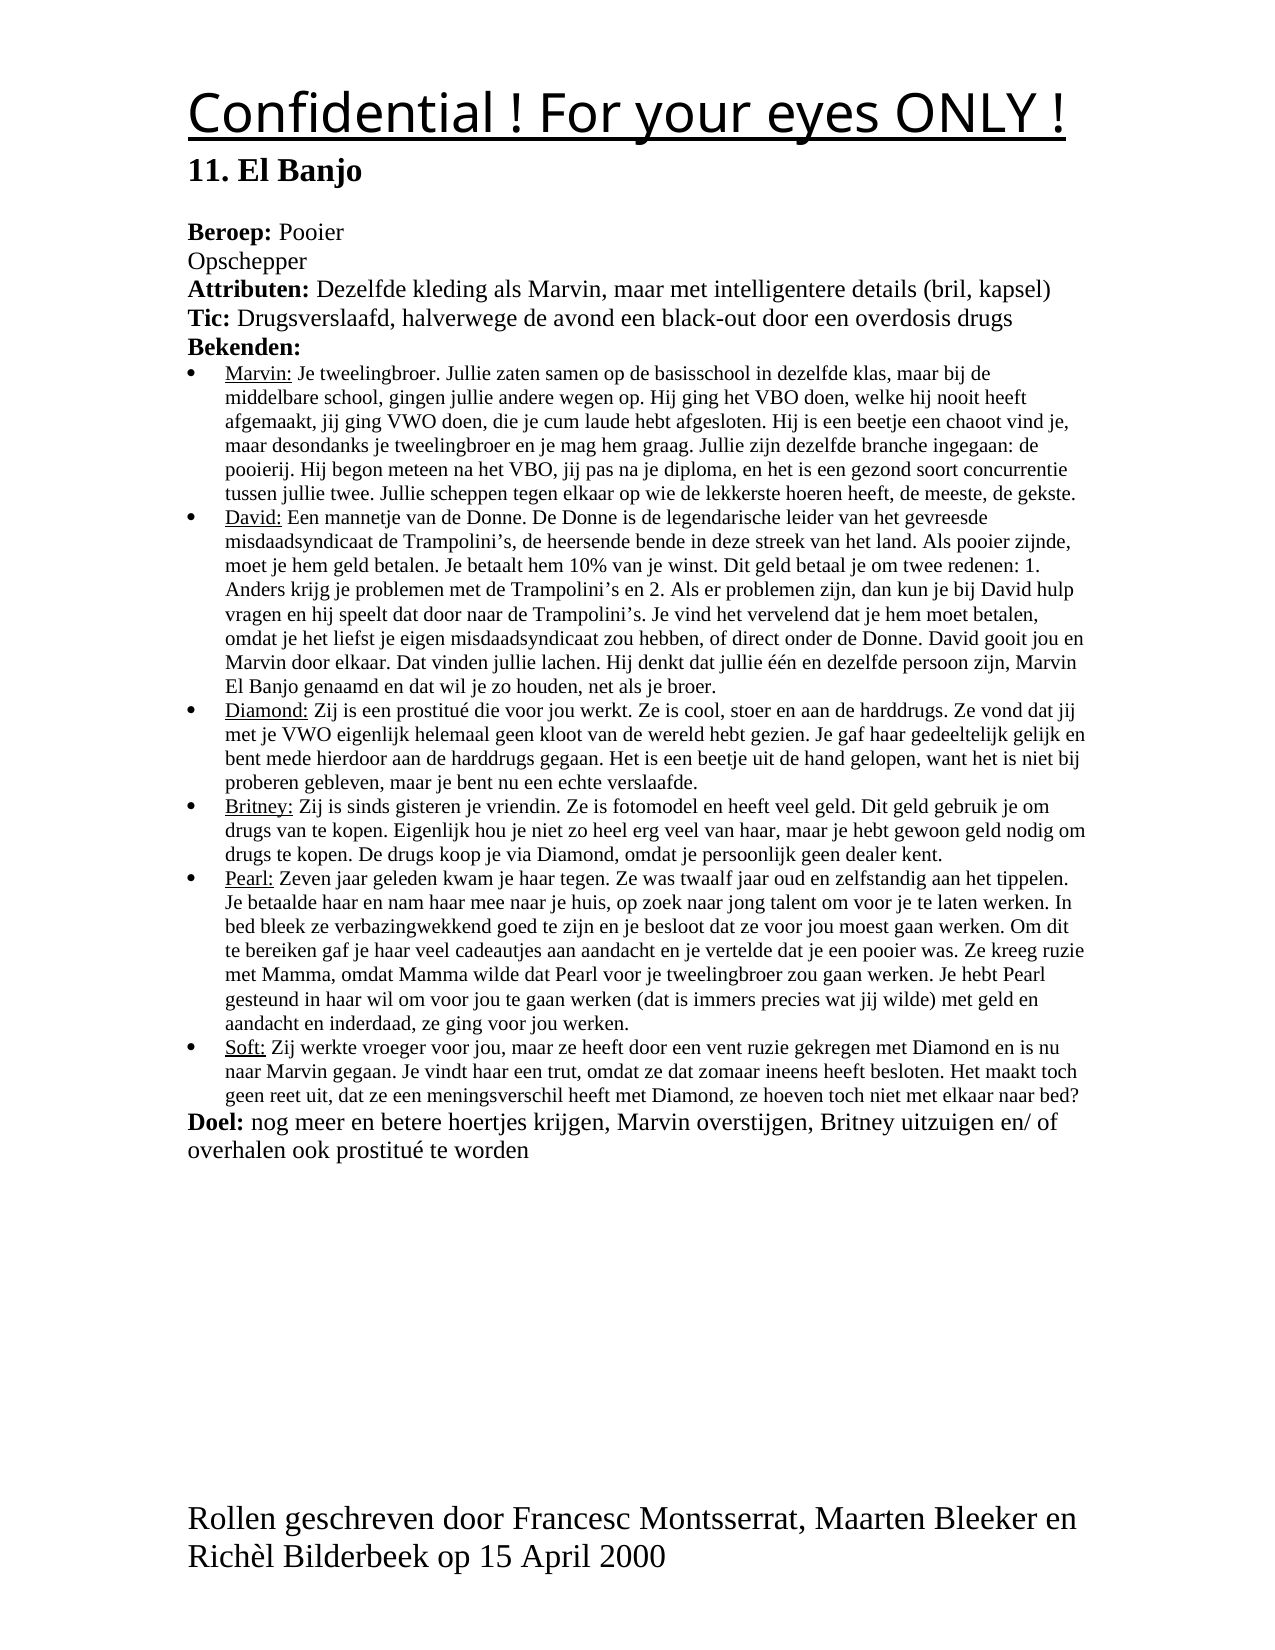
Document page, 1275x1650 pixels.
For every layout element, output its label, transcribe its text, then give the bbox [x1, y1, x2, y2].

text Tic: Drugsverslaafd, halverwege de avond een black-out door een overdosis drugs [187, 303, 1087, 332]
list Marvin: Je tweelingbroer. Jullie zaten samen op de basisschool in dezelfde klas, maar bij de middelbare school, gingen jullie andere wegen op. Hij ging het VBO doen, welke hij nooit heeft afgemaakt, jij ging VWO doen, die je cum laude hebt afgesloten. Hij is een beetje een chaoot vind je, maar desondanks je tweelingbroer en je mag hem graag. Jullie zijn dezelfde branche ingegaan: de pooierij. Hij begon meteen na het VBO, jij pas na je diploma, en het is een gezond soort concurrentie tussen jullie twee. Jullie scheppen tegen elkaar op wie de lekkerste hoeren heeft, de meeste, de gekste. [187, 361, 1087, 505]
list David: Een mannetje van de Donne. De Donne is de legendarische leider van het gevreesde misdaadsyndicaat de Trampolini’s, de heersende bende in deze streek van het land. Als pooier zijnde, moet je hem geld betalen. Je betaalt hem 10% van je winst. Dit geld betaal je om twee redenen: 1. Anders krijg je problemen met de Trampolini’s en 2. Als er problemen zijn, dan kun je bij David hulp vragen en hij speelt dat door naar de Trampolini’s. Je vind het vervelend dat je hem moet betalen, omdat je het liefst je eigen misdaadsyndicaat zou hebben, of direct onder de Donne. David gooit jou en Marvin door elkaar. Dat vinden jullie lachen. Hij denkt dat jullie één en dezelfde persoon zijn, Marvin El Banjo genaamd en dat wil je zo houden, net als je broer. [187, 505, 1087, 698]
list Diamond: Zij is een prostitué die voor jou werkt. Ze is cool, stoer en aan de harddrugs. Ze vond dat jij met je VWO eigenlijk helemaal geen kloot van de wereld hebt gezien. Je gaf haar gedeeltelijk gelijk en bent mede hierdoor aan de harddrugs gegaan. Het is een beetje uit de hand gelopen, want het is niet bij proberen gebleven, maar je bent nu een echte verslaafde. [187, 698, 1087, 794]
text 11. El Banjo [187, 150, 1087, 188]
text Bekenden: [187, 332, 1087, 361]
text Doel: nog meer en betere hoertjes krijgen, Marvin overstijgen, Britney uitzuigen en/ of overhalen ook prostitué te worden [187, 1107, 1087, 1164]
list Britney: Zij is sinds gisteren je vriendin. Ze is fotomodel en heeft veel geld. Dit geld gebruik je om drugs van te kopen. Eigenlijk hou je niet zo heel erg veel van haar, maar je hebt gewoon geld nodig om drugs te kopen. De drugs koop je via Diamond, omdat je persoonlijk geen dealer kent. [187, 794, 1087, 866]
list Pearl: Zeven jaar geleden kwam je haar tegen. Ze was twaalf jaar oud en zelfstandig aan het tippelen. Je betaalde haar en nam haar mee naar je huis, op zoek naar jong talent om voor je te laten werken. In bed bleek ze verbazingwekkend goed te zijn en je besloot dat ze voor jou moest gaan werken. Om dit te bereiken gaf je haar veel cadeautjes aan aandacht en je vertelde dat je een pooier was. Ze kreeg ruzie met Mamma, omdat Mamma wilde dat Pearl voor je tweelingbroer zou gaan werken. Je hebt Pearl gesteund in haar wil om voor jou te gaan werken (dat is immers precies wat jij wilde) met geld en aandacht en inderdaad, ze ging voor jou werken. [187, 866, 1087, 1034]
text Attributen: Dezelfde kleding als Marvin, maar met intelligentere details (bril, kapsel) [187, 274, 1087, 303]
list Soft: Zij werkte vroeger voor jou, maar ze heeft door een vent ruzie gekregen met Diamond en is nu naar Marvin gegaan. Je vindt haar een trut, omdat ze dat zomaar ineens heeft besloten. Het maakt toch geen reet uit, dat ze een meningsverschil heeft met Diamond, ze hoeven toch niet met elkaar naar bed? [187, 1034, 1087, 1107]
text Opschepper [187, 246, 1087, 274]
text Beroep: Pooier [187, 217, 1087, 246]
